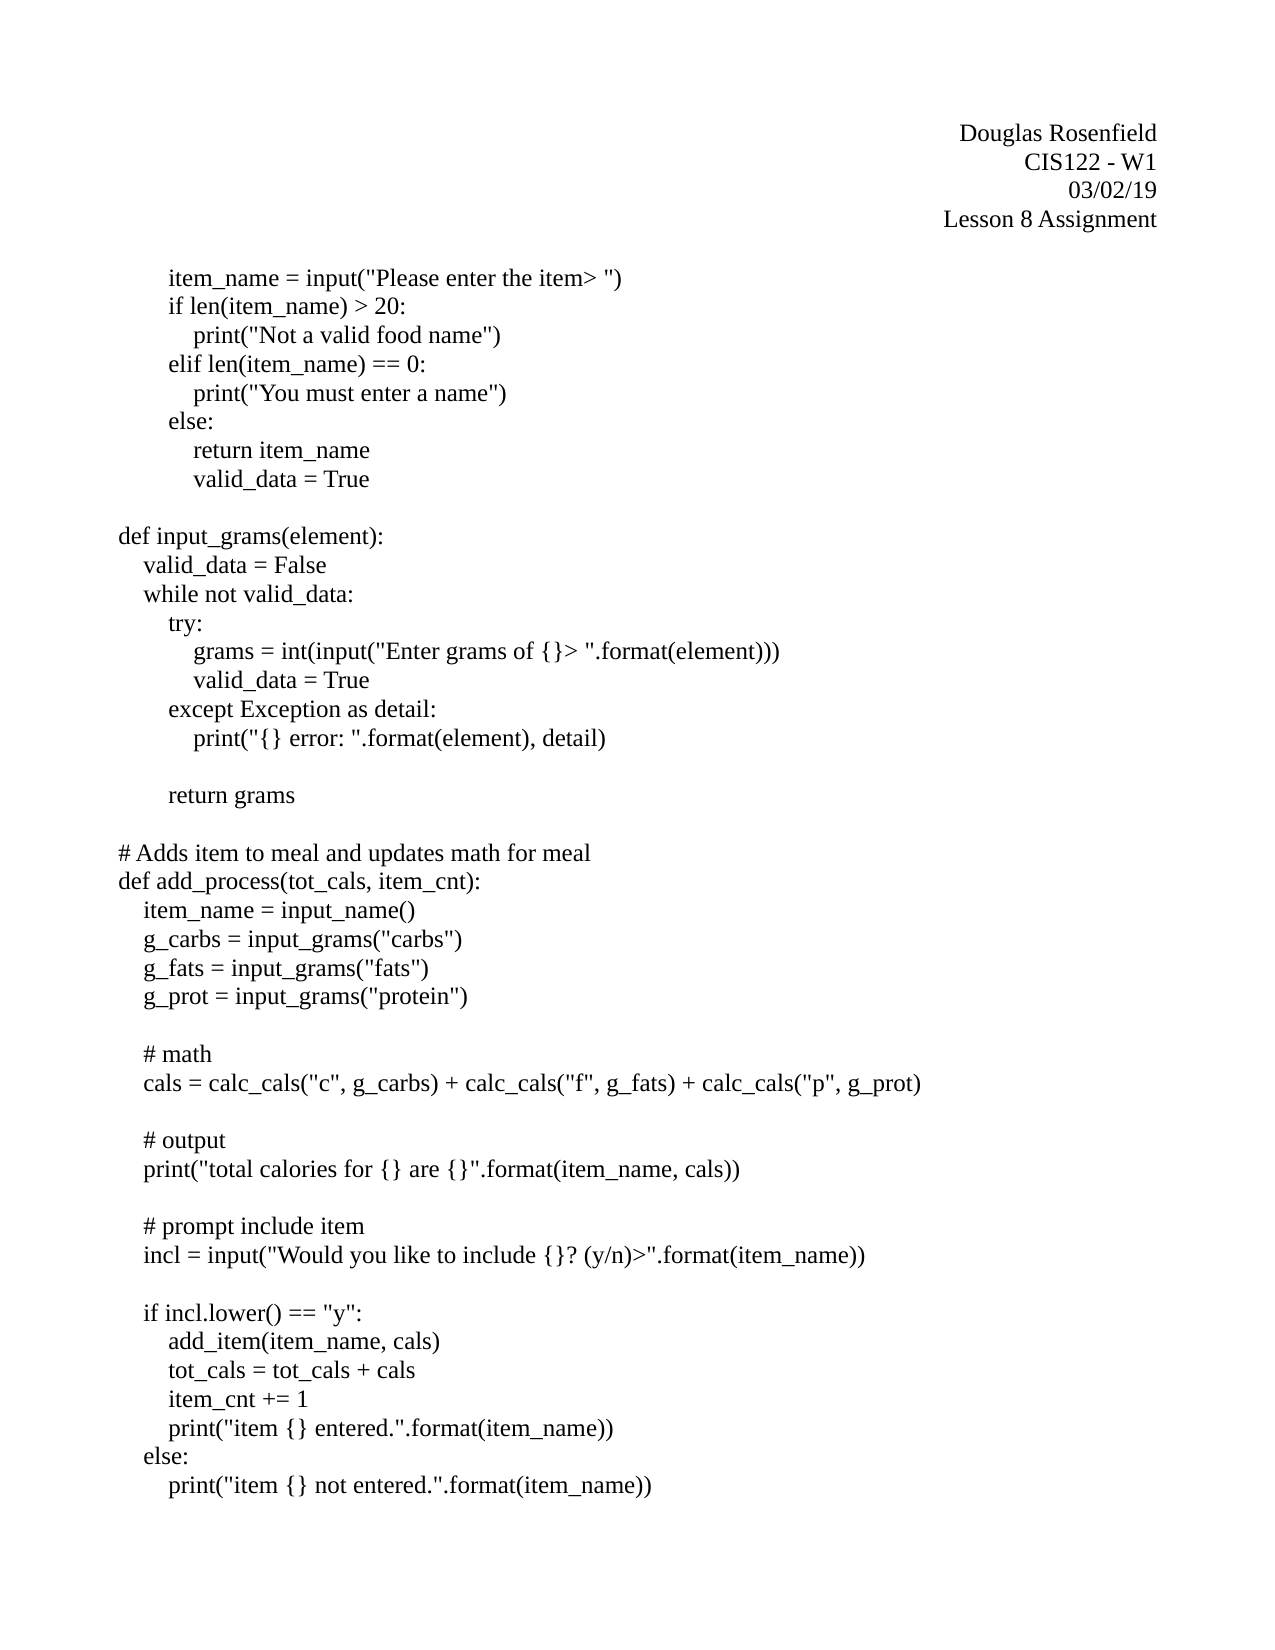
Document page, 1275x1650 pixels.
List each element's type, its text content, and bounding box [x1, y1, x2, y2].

text print("item {} not entered.".format(item_name)) [118, 1470, 1157, 1499]
text valid_data = True [118, 464, 1157, 493]
text elif len(item_name) == 0: [118, 349, 1157, 378]
text def add_process(tot_cals, item_cnt): [118, 866, 1157, 895]
text tot_cals = tot_cals + cals [118, 1355, 1157, 1384]
text item_cnt += 1 [118, 1384, 1157, 1413]
text print("total calories for {} are {}".format(item_name, cals)) [118, 1154, 1157, 1183]
text valid_data = False [118, 550, 1157, 579]
text else: [118, 1441, 1157, 1470]
text # prompt include item [118, 1211, 1157, 1240]
text print("You must enter a name") [118, 378, 1157, 406]
text if len(item_name) > 20: [118, 291, 1157, 320]
text print("Not a valid food name") [118, 320, 1157, 349]
text g_fats = input_grams("fats") [118, 953, 1157, 981]
text # Adds item to meal and updates math for meal [118, 838, 1157, 866]
text g_prot = input_grams("protein") [118, 981, 1157, 1010]
text valid_data = True [118, 665, 1157, 694]
text # output [118, 1125, 1157, 1154]
text grams = int(input("Enter grams of {}> ".format(element))) [118, 636, 1157, 665]
text print("{} error: ".format(element), detail) [118, 723, 1157, 751]
text item_name = input("Please enter the item> ") [118, 263, 1157, 291]
text while not valid_data: [118, 579, 1157, 608]
text print("item {} entered.".format(item_name)) [118, 1413, 1157, 1441]
text g_carbs = input_grams("carbs") [118, 924, 1157, 953]
text except Exception as detail: [118, 694, 1157, 723]
text if incl.lower() == "y": [118, 1298, 1157, 1326]
text try: [118, 608, 1157, 636]
text else: [118, 406, 1157, 435]
text return grams [118, 780, 1157, 809]
text def input_grams(element): [118, 521, 1157, 550]
text return item_name [118, 435, 1157, 464]
text item_name = input_name() [118, 895, 1157, 924]
text incl = input("Would you like to include {}? (y/n)>".format(item_name)) [118, 1240, 1157, 1269]
text add_item(item_name, cals) [118, 1326, 1157, 1355]
text cals = calc_cals("c", g_carbs) + calc_cals("f", g_fats) + calc_cals("p", g_prot) [118, 1068, 1157, 1096]
text # math [118, 1039, 1157, 1068]
